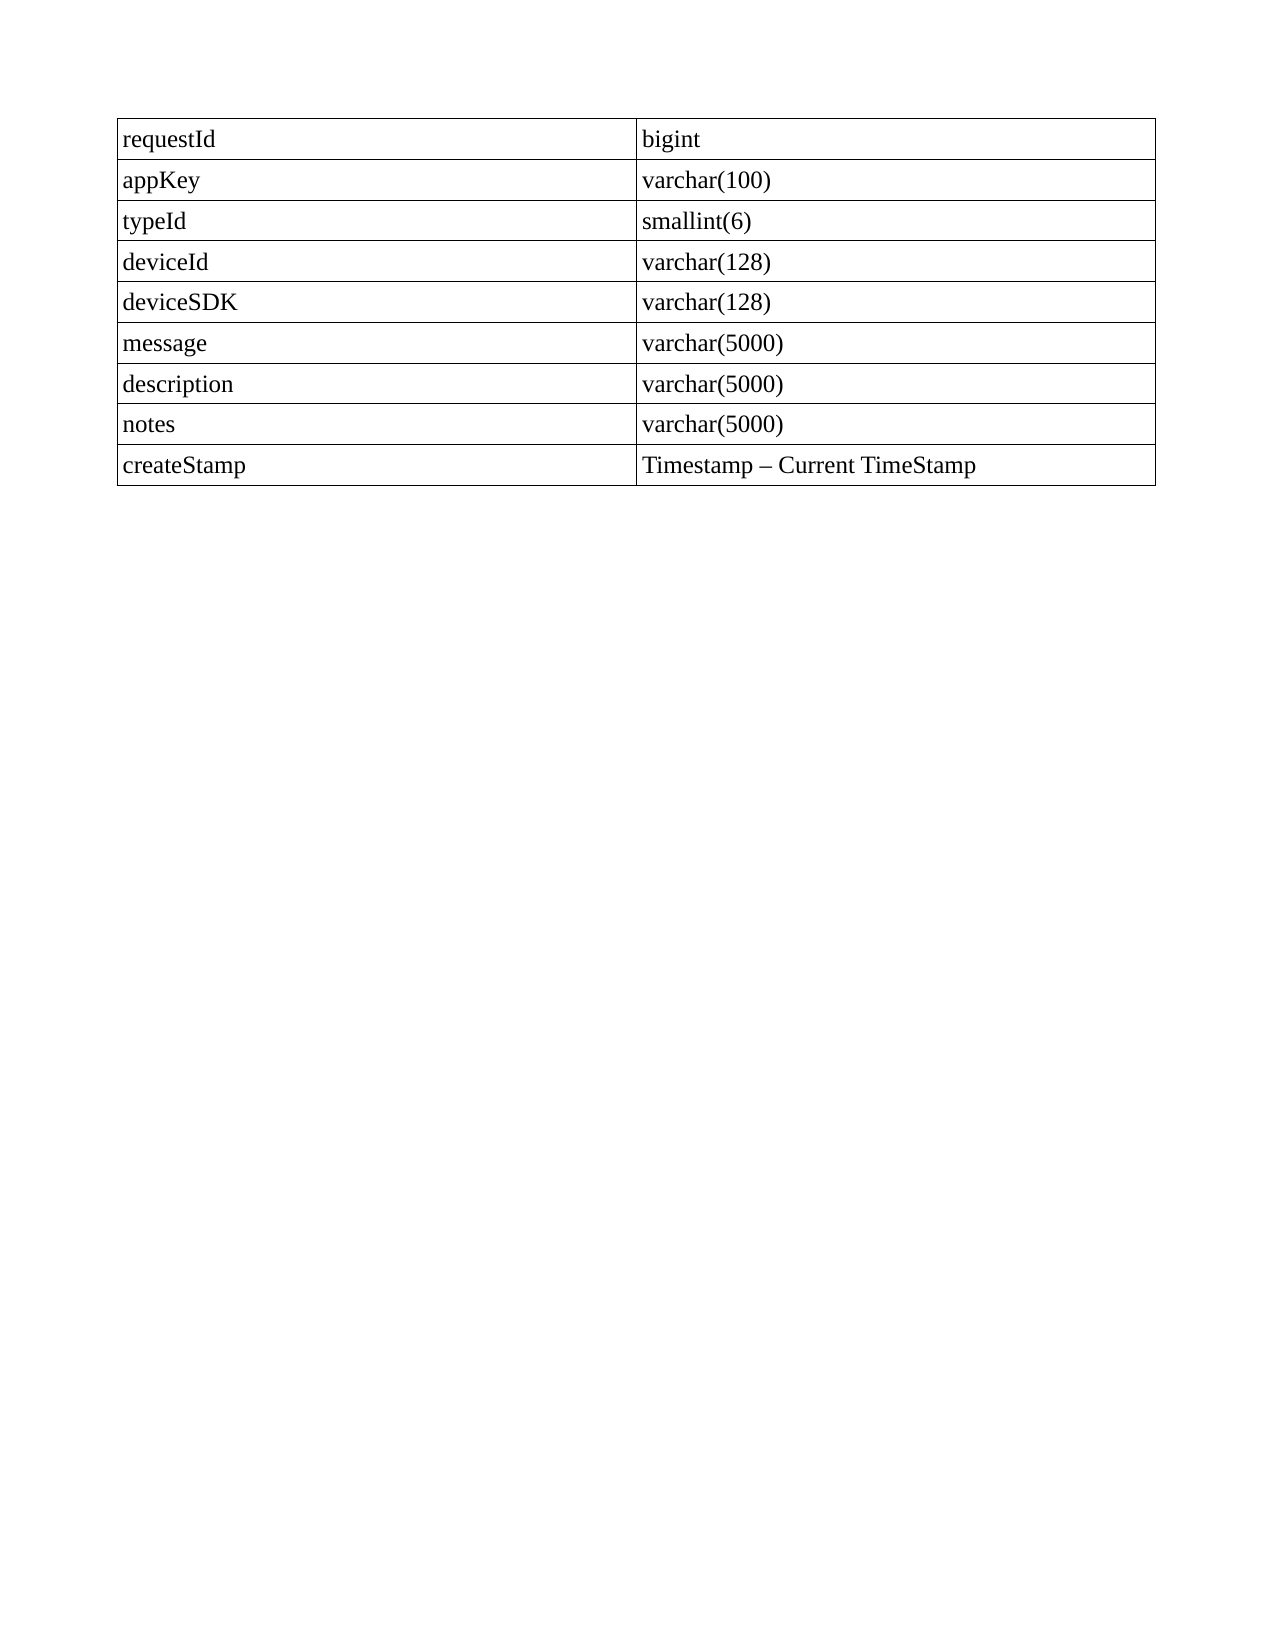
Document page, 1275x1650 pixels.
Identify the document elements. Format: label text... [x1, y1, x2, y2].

table_cell appKey [118, 160, 636, 199]
table_cell smallint(6) [637, 201, 1155, 240]
table_cell varchar(5000) [637, 323, 1155, 362]
table_cell description [118, 364, 636, 403]
table_cell varchar(5000) [637, 404, 1155, 444]
table_cell createStamp [118, 445, 636, 485]
table_cell message [118, 323, 636, 362]
table_cell requestId [118, 119, 636, 159]
table_cell varchar(5000) [637, 364, 1155, 403]
table_cell typeId [118, 201, 636, 240]
table_cell notes [118, 404, 636, 444]
table_cell bigint [637, 119, 1155, 159]
table_cell deviceId [118, 241, 636, 281]
table_cell deviceSDK [118, 282, 636, 322]
table_cell Timestamp – Current TimeStamp [637, 445, 1155, 485]
table_cell varchar(128) [637, 282, 1155, 322]
table_cell varchar(128) [637, 241, 1155, 281]
table_cell varchar(100) [637, 160, 1155, 199]
